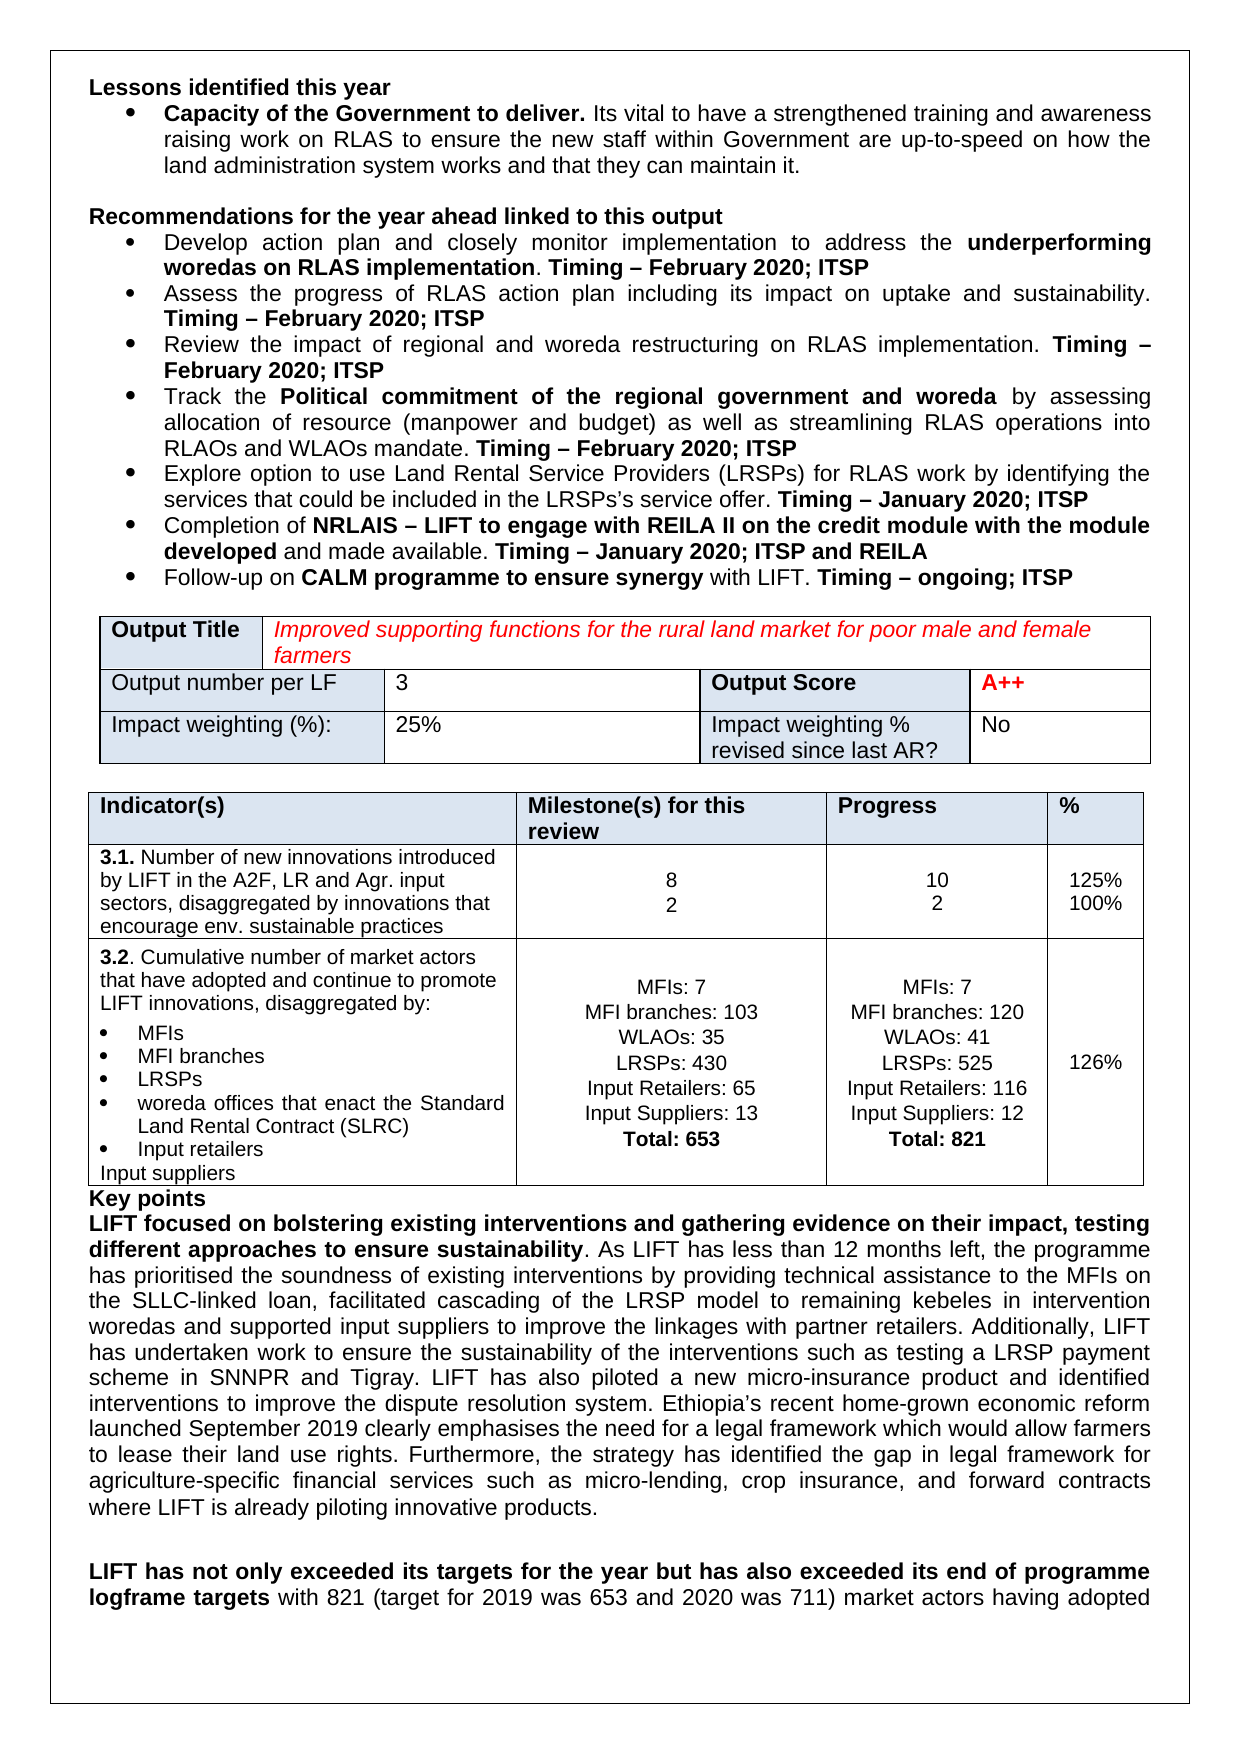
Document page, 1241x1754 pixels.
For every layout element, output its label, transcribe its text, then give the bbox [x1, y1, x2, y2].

table_cell 3 [385, 670, 699, 711]
table_cell Output Score [701, 670, 969, 711]
text Key points [89, 1186, 1152, 1211]
table_header Indicator(s) [89, 793, 516, 844]
table_cell 10 2 [827, 845, 1047, 938]
text LIFT has not only exceeded its targets for the year but has also exceeded its end of programme logframe targets with 821 (target for 2019 was 653 and 2020 was 711) market actors having adopted [89, 1559, 1152, 1610]
table_cell A++ [971, 670, 1150, 711]
table_cell Output number per LF [101, 670, 384, 711]
list Develop action plan and closely monitor implementation to address the underperforming woredas on RLAS implementation. Timing – February 2020; ITSP [126, 229, 1152, 280]
text Recommendations for the year ahead linked to this output [89, 203, 1152, 229]
list Assess the progress of RLAS action plan including its impact on uptake and sustainability. Timing – February 2020; ITSP [126, 280, 1152, 332]
table_cell No [971, 712, 1150, 763]
text LIFT focused on bolstering existing interventions and gathering evidence on their impact, testing different approaches to ensure sustainability. As LIFT has less than 12 months left, the programme has prioritised the soundness of existing interventions by providing technical assistance to the MFIs on the SLLC-linked loan, facilitated cascading of the LRSP model to remaining kebeles in intervention woredas and supported input suppliers to improve the linkages with partner retailers. Additionally, LIFT has undertaken work to ensure the sustainability of the interventions such as testing a LRSP payment scheme in SNNPR and Tigray. LIFT has also piloted a new micro-insurance product and identified interventions to improve the dispute resolution system. Ethiopia’s recent home-grown economic reform launched September 2019 clearly emphasises the need for a legal framework which would allow farmers to lease their land use rights. Furthermore, the strategy has identified the gap in legal framework for agriculture-specific financial services such as micro-lending, crop insurance, and forward contracts where LIFT is already piloting innovative products. [89, 1211, 1152, 1521]
table_header Output Title [101, 617, 262, 668]
table_cell 3.1. Number of new innovations introduced by LIFT in the A2F, LR and Agr. input sectors, disaggregated by innovations that encourage env. sustainable practices [89, 845, 516, 938]
table_cell MFIs: 7 MFI branches: 103 WLAOs: 35 LRSPs: 430 Input Retailers: 65 Input Suppliers: 13 Total: 653 [517, 939, 826, 1184]
list Follow-up on CALM programme to ensure synergy with LIFT. Timing – ongoing; ITSP [126, 564, 1152, 591]
table_cell Impact weighting % revised since last AR? [701, 712, 969, 763]
text Lessons identified this year [89, 75, 1152, 101]
table_cell 125% 100% [1048, 845, 1143, 938]
table_header Improved supporting functions for the rural land market for poor male and female farmers [263, 617, 1150, 668]
table_header % [1048, 793, 1143, 844]
table_header Milestone(s) for this review [517, 793, 826, 844]
list Track the Political commitment of the regional government and woreda by assessing allocation of resource (manpower and budget) as well as streamlining RLAS operations into RLAOs and WLAOs mandate. Timing – February 2020; ITSP [126, 383, 1152, 461]
list Completion of NRLAIS – LIFT to engage with REILA II on the credit module with the module developed and made available. Timing – January 2020; ITSP and REILA [126, 513, 1152, 564]
table_header Progress [827, 793, 1047, 844]
list Capacity of the Government to deliver. Its vital to have a strengthened training and awareness raising work on RLAS to ensure the new staff within Government are up-to-speed on how the land administration system works and that they can maintain it. [126, 101, 1152, 178]
table_cell 8 2 [517, 845, 826, 938]
list Review the impact of regional and woreda restructuring on RLAS implementation. Timing – February 2020; ITSP [126, 332, 1152, 383]
table_cell 3.2. Cumulative number of market actors that have adopted and continue to promote LIFT innovations, disaggregated by: MFIs MFI branches LRSPs woreda offices that enact the Standard Land Rental Contract (SLRC) Input retailers Input suppliers [89, 939, 516, 1184]
table_cell Impact weighting (%): [101, 712, 384, 763]
list Explore option to use Land Rental Service Providers (LRSPs) for RLAS work by identifying the services that could be included in the LRSPs’s service offer. Timing – January 2020; ITSP [126, 461, 1152, 513]
table_cell 126% [1048, 939, 1143, 1184]
table_cell 25% [385, 712, 699, 763]
table_cell MFIs: 7 MFI branches: 120 WLAOs: 41 LRSPs: 525 Input Retailers: 116 Input Suppliers: 12 Total: 821 [827, 939, 1047, 1184]
